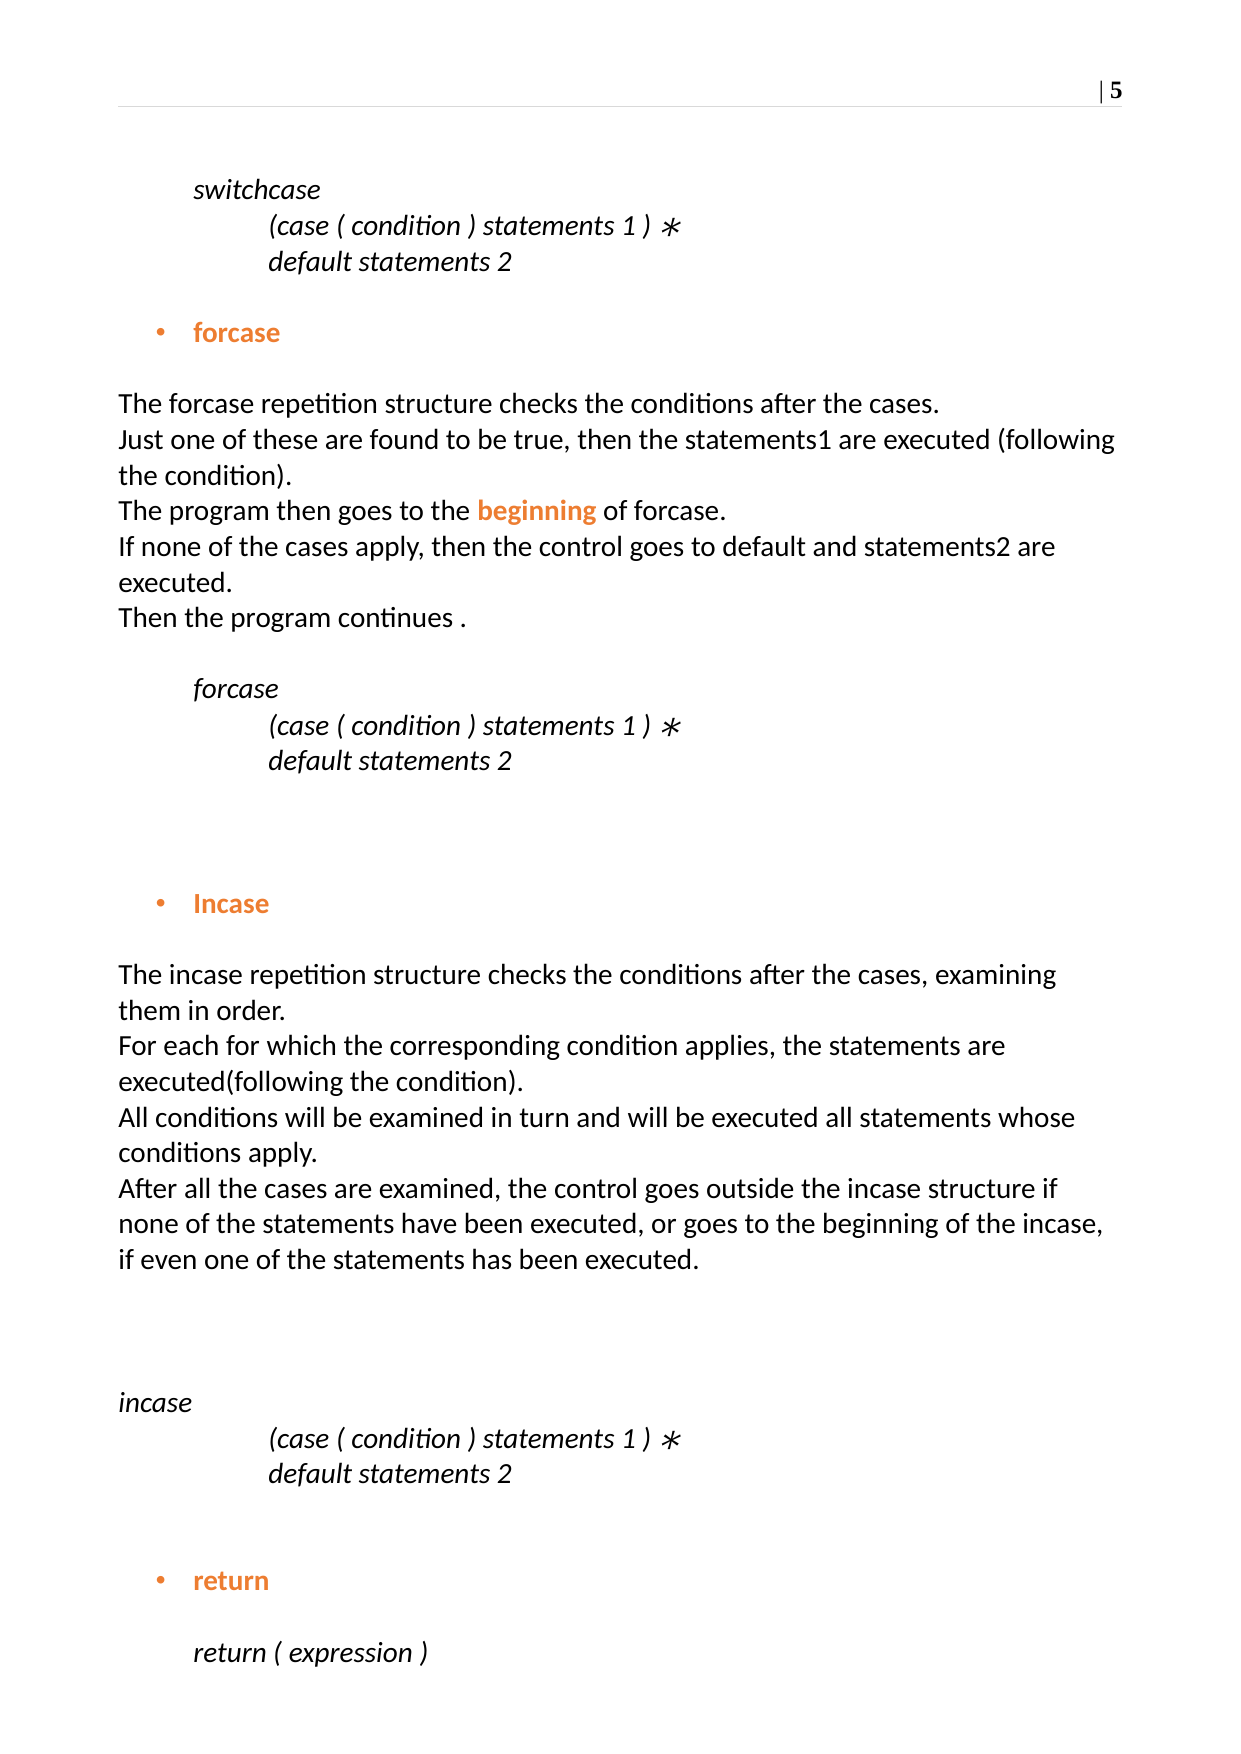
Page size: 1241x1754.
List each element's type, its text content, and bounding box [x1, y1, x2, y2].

list Incase [156, 885, 1122, 921]
text If none of the cases apply, then the control goes to default and statements2 are executed. [118, 528, 1122, 599]
text All conditions will be examined in turn and will be executed all statements whose conditions apply. [118, 1099, 1122, 1170]
text Just one of these are found to be true, then the statements1 are executed (following the condition). [118, 421, 1122, 492]
text (case ( condition ) statements 1 ) ∗ [118, 706, 1122, 742]
text (case ( condition ) statements 1 ) ∗ [118, 207, 1122, 243]
text switchcase [118, 171, 1122, 207]
text The incase repetition structure checks the conditions after the cases, examining them in order. [118, 956, 1122, 1027]
text default statements 2 [118, 1456, 1122, 1491]
list forcase [156, 314, 1122, 350]
list return [156, 1562, 1122, 1598]
text Then the program continues . [118, 599, 1122, 635]
text forcase [118, 671, 1122, 706]
text The program then goes to the beginning of forcase. [118, 492, 1122, 528]
text default statements 2 [118, 243, 1122, 279]
text return ( expression ) [118, 1634, 1122, 1669]
text default statements 2 [118, 742, 1122, 778]
text The forcase repetition structure checks the conditions after the cases. [118, 386, 1122, 421]
text For each for which the corresponding condition applies, the statements are executed(following the condition). [118, 1027, 1122, 1099]
text (case ( condition ) statements 1 ) ∗ [118, 1419, 1122, 1456]
text incase [118, 1384, 1122, 1419]
text After all the cases are examined, the control goes outside the incase structure if none of the statements have been executed, or goes to the beginning of the incase, if even one of the statements has been executed. [118, 1170, 1122, 1277]
